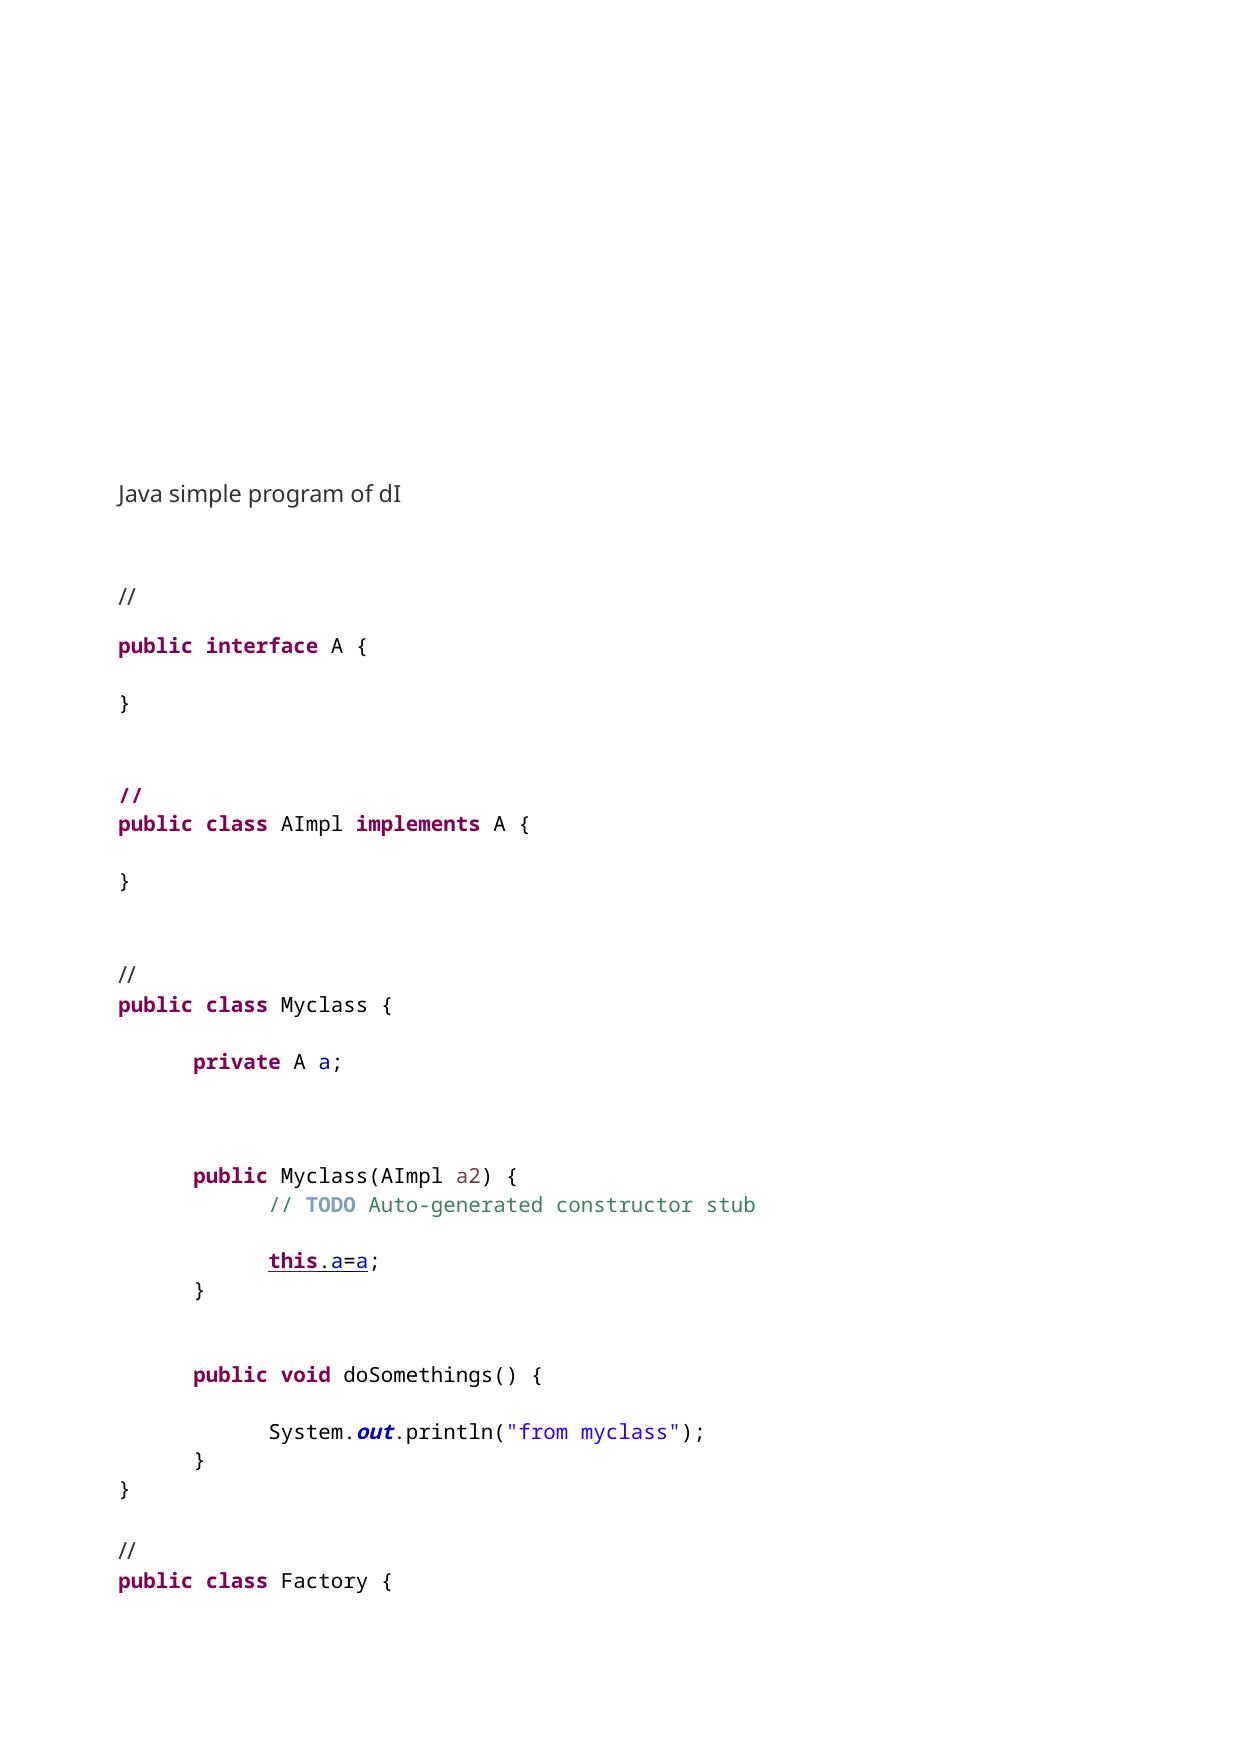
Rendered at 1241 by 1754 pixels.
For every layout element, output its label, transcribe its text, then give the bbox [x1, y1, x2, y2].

text // [118, 959, 1122, 991]
text } [118, 1446, 1122, 1474]
text private A a; [118, 1047, 1122, 1076]
text public class AImpl implements A { [118, 809, 1122, 838]
text } [118, 1474, 1122, 1502]
text Java simple program of dI [118, 478, 1122, 509]
text } [118, 688, 1122, 717]
text // [118, 580, 1122, 612]
text public class Myclass { [118, 991, 1122, 1019]
text } [118, 1275, 1122, 1303]
text } [118, 866, 1122, 895]
text public Myclass(AImpl a2) { [118, 1161, 1122, 1190]
text // [118, 1534, 1122, 1566]
text public class Factory { [118, 1566, 1122, 1595]
text System.out.println("from myclass"); [118, 1417, 1122, 1446]
text public interface A { [118, 632, 1122, 660]
text // [118, 781, 1122, 809]
text this.a=a; [118, 1247, 1122, 1275]
text // TODO Auto-generated constructor stub [118, 1190, 1122, 1218]
text public void doSomethings() { [118, 1360, 1122, 1389]
